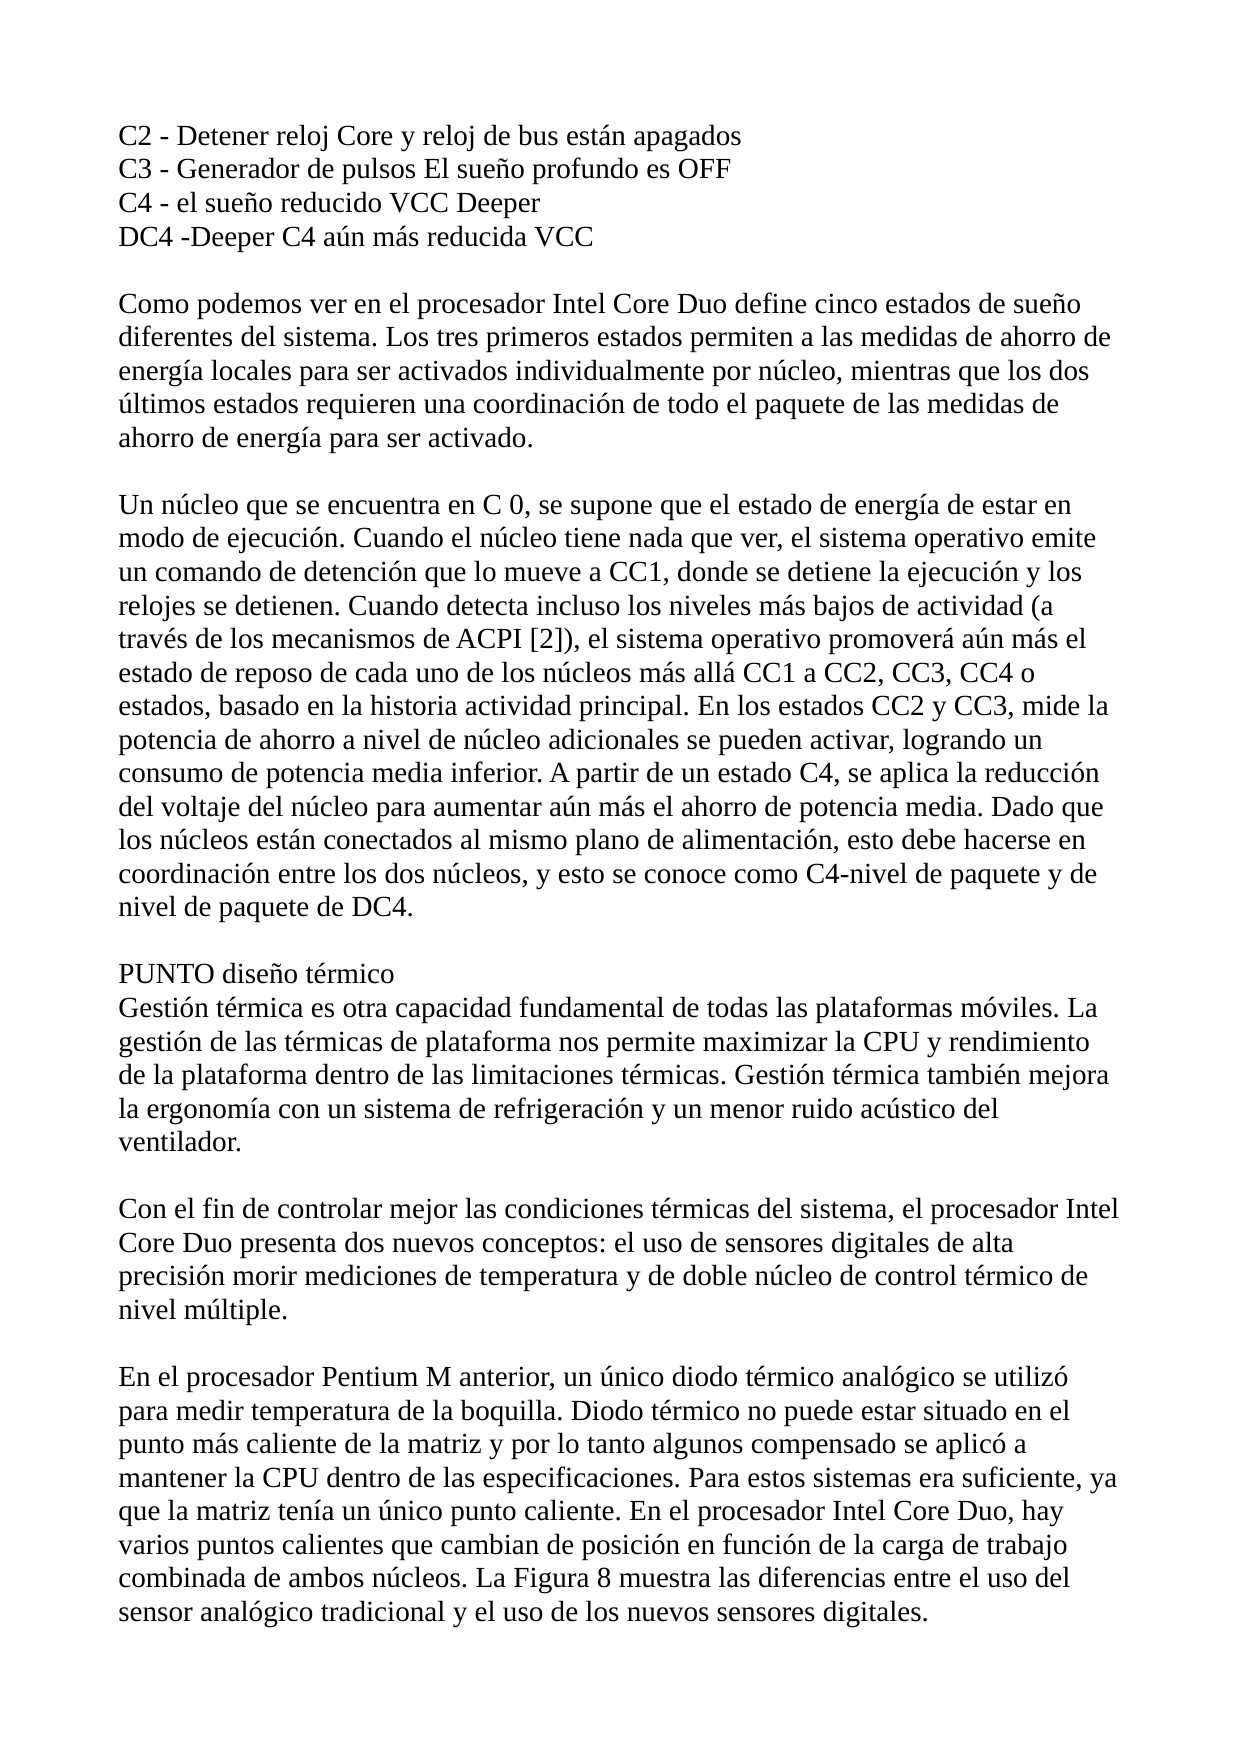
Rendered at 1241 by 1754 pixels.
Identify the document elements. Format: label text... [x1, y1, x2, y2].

text Un núcleo que se encuentra en C 0, se supone que el estado de energía de estar en modo de ejecución. Cuando el núcleo tiene nada que ver, el sistema operativo emite un comando de detención que lo mueve a CC1, donde se detiene la ejecución y los relojes se detienen. Cuando detecta incluso los niveles más bajos de actividad (a través de los mecanismos de ACPI [2]), el sistema operativo promoverá aún más el estado de reposo de cada uno de los núcleos más allá CC1 a CC2, CC3, CC4 o estados, basado en la historia actividad principal. En los estados CC2 y CC3, mide la potencia de ahorro a nivel de núcleo adicionales se pueden activar, logrando un consumo de potencia media inferior. A partir de un estado C4, se aplica la reducción del voltaje del núcleo para aumentar aún más el ahorro de potencia media. Dado que los núcleos están conectados al mismo plano de alimentación, esto debe hacerse en coordinación entre los dos núcleos, y esto se conoce como C4-nivel de paquete y de nivel de paquete de DC4. [118, 487, 1122, 923]
text En el procesador Pentium M anterior, un único diodo térmico analógico se utilizó para medir temperatura de la boquilla. Diodo térmico no puede estar situado en el punto más caliente de la matriz y por lo tanto algunos compensado se aplicó a mantener la CPU dentro de las especificaciones. Para estos sistemas era suficiente, ya que la matriz tenía un único punto caliente. En el procesador Intel Core Duo, hay varios puntos calientes que cambian de posición en función de la carga de trabajo combinada de ambos núcleos. La Figura 8 muestra las diferencias entre el uso del sensor analógico tradicional y el uso de los nuevos sensores digitales. [118, 1359, 1122, 1627]
text C4 - el sueño reducido VCC Deeper [118, 185, 1122, 219]
text Como podemos ver en el procesador Intel Core Duo define cinco estados de sueño diferentes del sistema. Los tres primeros estados permiten a las medidas de ahorro de energía locales para ser activados individualmente por núcleo, mientras que los dos últimos estados requieren una coordinación de todo el paquete de las medidas de ahorro de energía para ser activado. [118, 286, 1122, 453]
text Gestión térmica es otra capacidad fundamental de todas las plataformas móviles. La gestión de las térmicas de plataforma nos permite maximizar la CPU y rendimiento de la plataforma dentro de las limitaciones térmicas. Gestión térmica también mejora la ergonomía con un sistema de refrigeración y un menor ruido acústico del ventilador. [118, 990, 1122, 1158]
text PUNTO diseño térmico [118, 957, 1122, 990]
text Con el fin de controlar mejor las condiciones térmicas del sistema, el procesador Intel Core Duo presenta dos nuevos conceptos: el uso de sensores digitales de alta precisión morir mediciones de temperatura y de doble núcleo de control térmico de nivel múltiple. [118, 1191, 1122, 1326]
text C3 - Generador de pulsos El sueño profundo es OFF [118, 152, 1122, 185]
text DC4 -Deeper C4 aún más reducida VCC [118, 219, 1122, 252]
text C2 - Detener reloj Core y reloj de bus están apagados [118, 118, 1122, 152]
